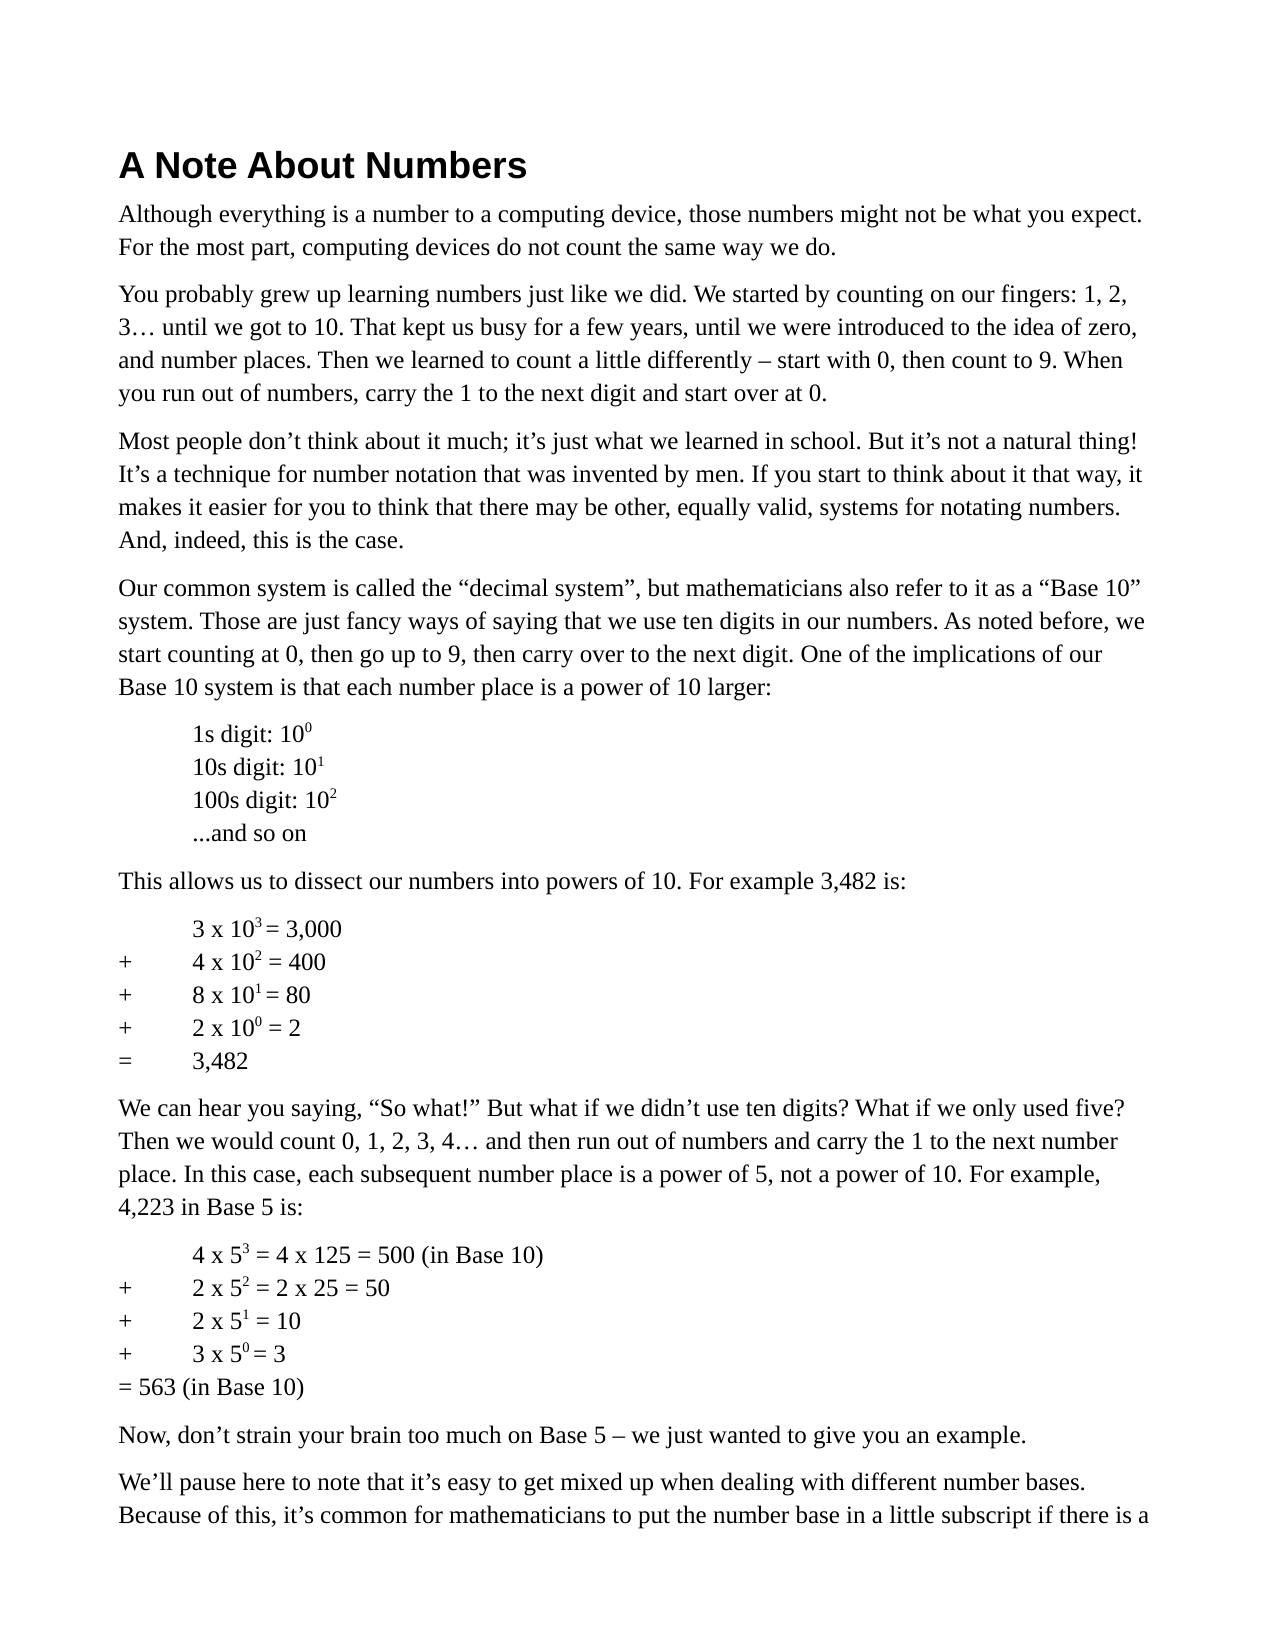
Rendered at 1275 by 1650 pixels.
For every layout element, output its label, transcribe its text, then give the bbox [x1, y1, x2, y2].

text = 3,482 [118, 1046, 1157, 1074]
text 10s digit: 101 [118, 752, 1157, 781]
text Now, don’t strain your brain too much on Base 5 – we just wanted to give you an example. [118, 1420, 1157, 1448]
text 100s digit: 102 [118, 785, 1157, 814]
text Our common system is called the “decimal system”, but mathematicians also refer to it as a “Base 10” system. Those are just fancy ways of saying that we use ten digits in our numbers. As noted before, we start counting at 0, then go up to 9, then carry over to the next digit. One of the implications of our Base 10 system is that each number place is a power of 10 larger: [118, 573, 1157, 701]
text + 8 x 101 = 80 [118, 980, 1157, 1008]
text + 2 x 52 = 2 x 25 = 50 [118, 1273, 1157, 1302]
text ...and so on [118, 818, 1157, 847]
text + 2 x 100 = 2 [118, 1013, 1157, 1041]
text 3 x 103 = 3,000 [118, 914, 1157, 942]
text + 4 x 102 = 400 [118, 947, 1157, 975]
text 4 x 53 = 4 x 125 = 500 (in Base 10) [118, 1240, 1157, 1269]
text You probably grew up learning numbers just like we did. We started by counting on our fingers: 1, 2, 3… until we got to 10. That kept us busy for a few years, until we were introduced to the idea of zero, and number places. Then we learned to count a little differently – start with 0, then count to 9. When you run out of numbers, carry the 1 to the next digit and start over at 0. [118, 279, 1157, 407]
text + 2 x 51 = 10 [118, 1306, 1157, 1335]
text We can hear you saying, “So what!” But what if we didn’t use ten digits? What if we only used five? Then we would count 0, 1, 2, 3, 4… and then run out of numbers and carry the 1 to the next number place. In this case, each subsequent number place is a power of 5, not a power of 10. For example, 4,223 in Base 5 is: [118, 1093, 1157, 1221]
subtitle A Note About Numbers [118, 143, 1157, 186]
text Although everything is a number to a computing device, those numbers might not be what you expect. For the most part, computing devices do not count the same way we do. [118, 199, 1157, 261]
text We’ll pause here to note that it’s easy to get mixed up when dealing with different number bases. Because of this, it’s common for mathematicians to put the number base in a little subscript if there is a [118, 1467, 1157, 1529]
text = 563 (in Base 10) [118, 1372, 1157, 1401]
text 1s digit: 100 [118, 719, 1157, 748]
text This allows us to dissect our numbers into powers of 10. For example 3,482 is: [118, 866, 1157, 895]
text + 3 x 50 = 3 [118, 1339, 1157, 1368]
text Most people don’t think about it much; it’s just what we learned in school. But it’s not a natural thing! It’s a technique for number notation that was invented by men. If you start to think about it that way, it makes it easier for you to think that there may be other, equally valid, systems for notating numbers. And, indeed, this is the case. [118, 426, 1157, 554]
